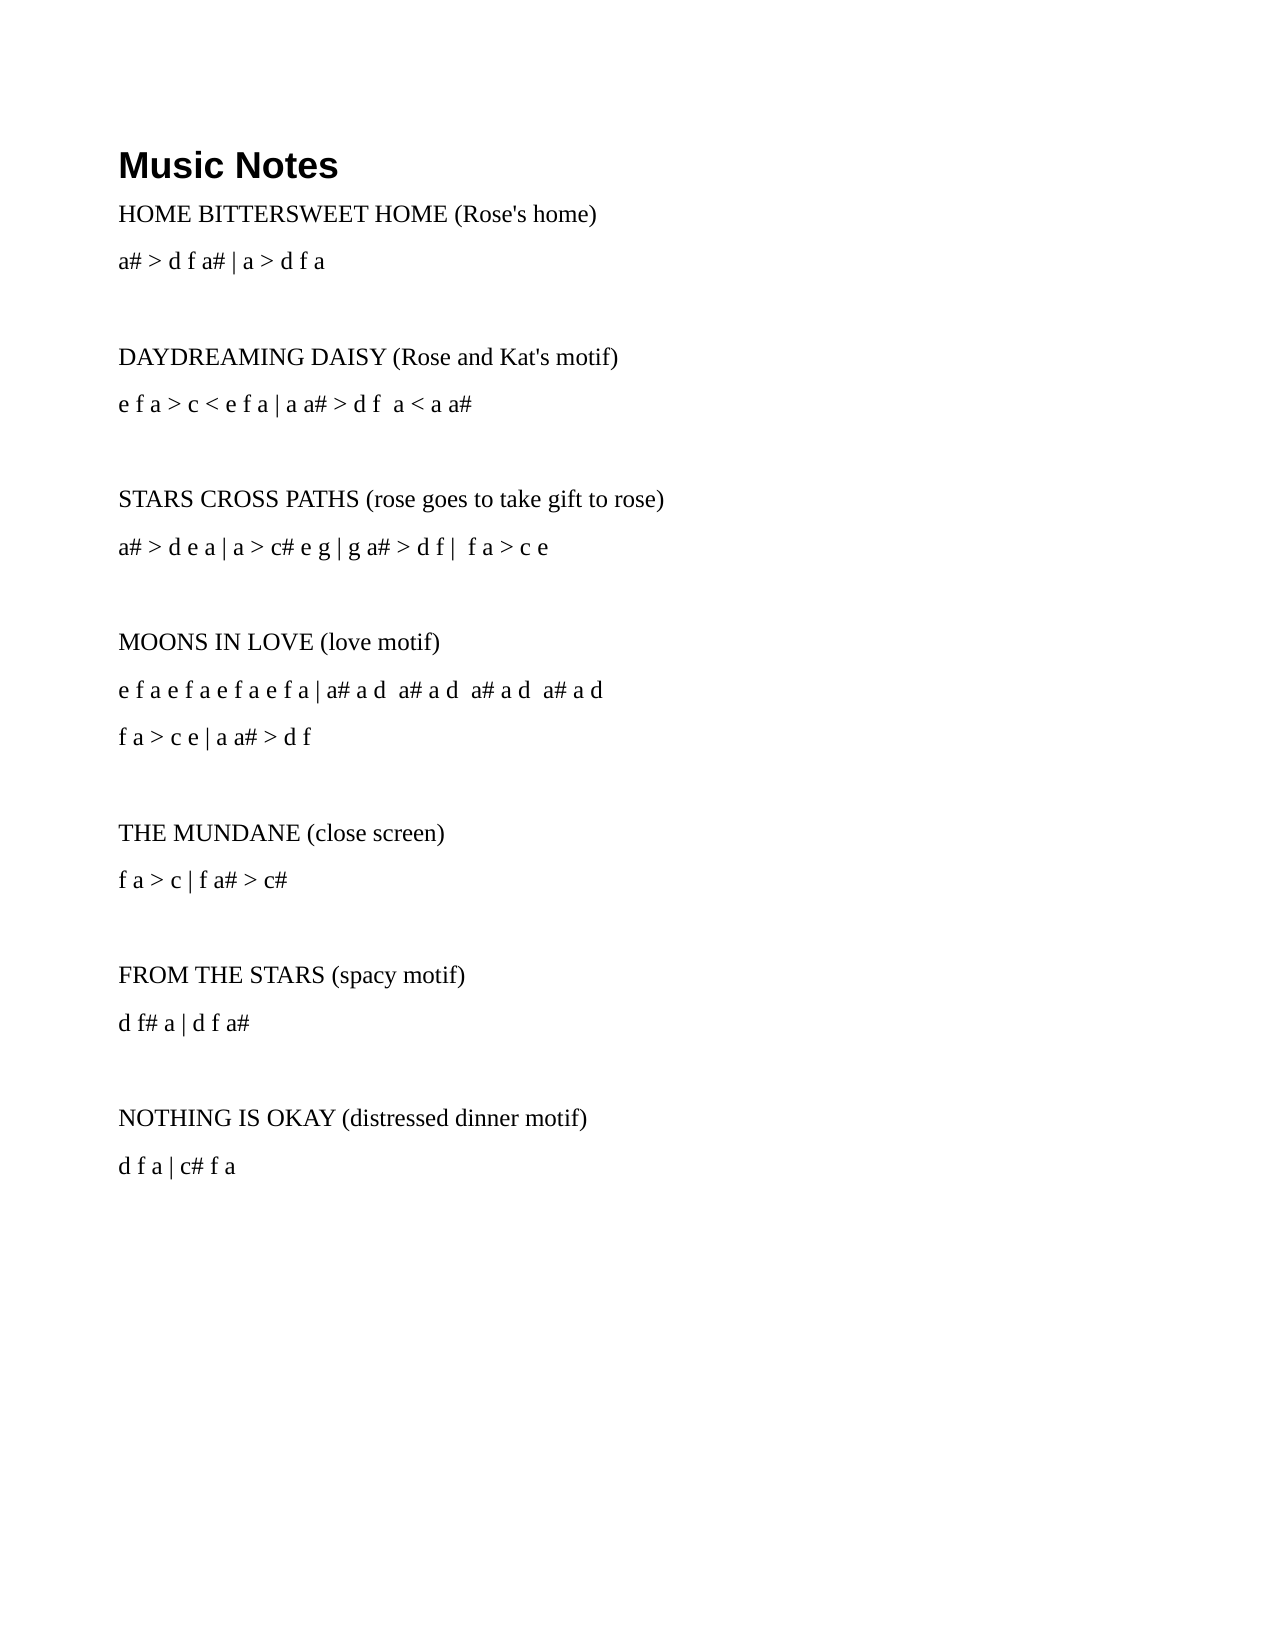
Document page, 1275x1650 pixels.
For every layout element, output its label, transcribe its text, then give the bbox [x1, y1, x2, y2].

text a# > d e a | a > c# e g | g a# > d f | f a > c e [118, 532, 1157, 561]
text e f a > c < e f a | a a# > d f a < a a# [118, 389, 1157, 418]
text e f a e f a e f a e f a | a# a d a# a d a# a d a# a d [118, 675, 1157, 703]
text FROM THE STARS (spacy motif) [118, 960, 1157, 989]
text HOME BITTERSWEET HOME (Rose's home) [118, 199, 1157, 227]
text d f# a | d f a# [118, 1008, 1157, 1037]
subtitle Music Notes [118, 143, 1157, 186]
text NOTHING IS OKAY (distressed dinner motif) [118, 1103, 1157, 1132]
text a# > d f a# | a > d f a [118, 246, 1157, 275]
text MOONS IN LOVE (love motif) [118, 627, 1157, 656]
text d f a | c# f a [118, 1151, 1157, 1179]
text THE MUNDANE (close screen) [118, 818, 1157, 846]
text f a > c e | a a# > d f [118, 722, 1157, 751]
text DAYDREAMING DAISY (Rose and Kat's motif) [118, 342, 1157, 370]
text STARS CROSS PATHS (rose goes to take gift to rose) [118, 484, 1157, 513]
text f a > c | f a# > c# [118, 865, 1157, 894]
